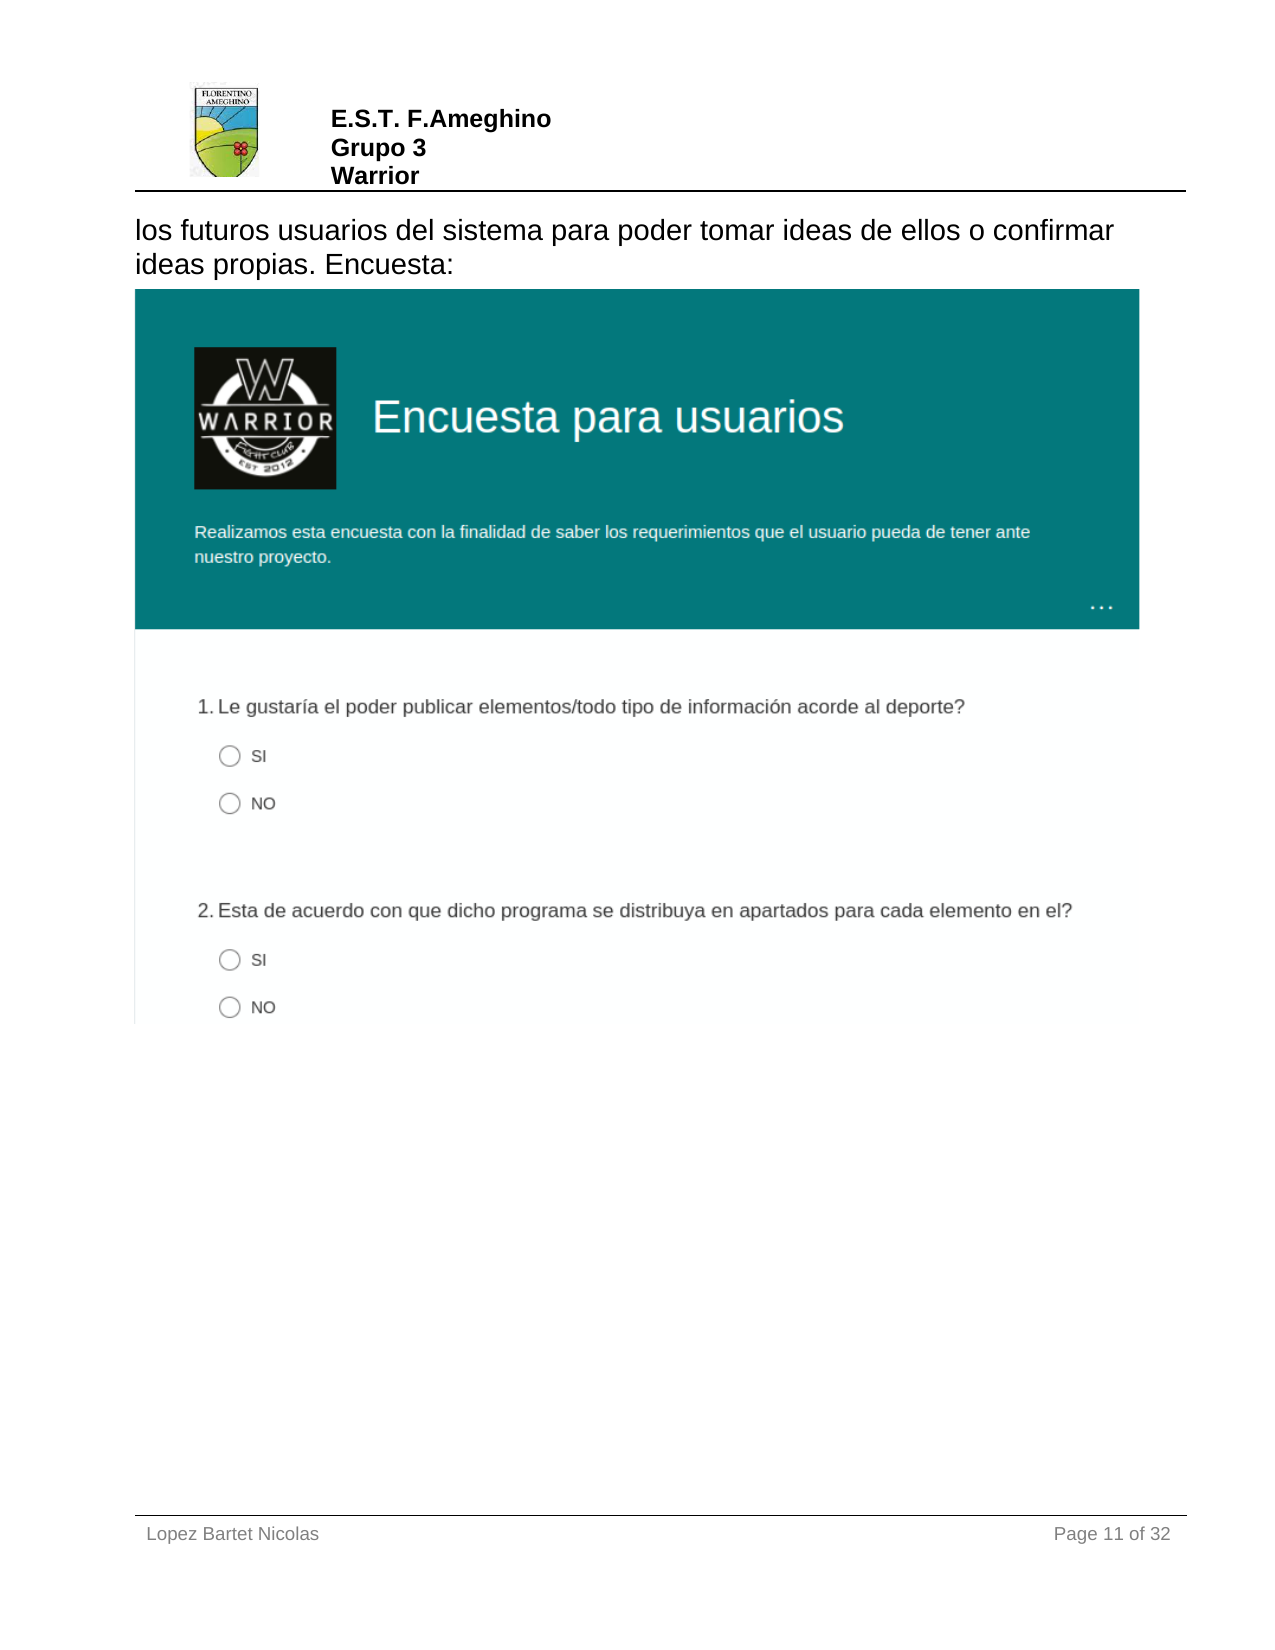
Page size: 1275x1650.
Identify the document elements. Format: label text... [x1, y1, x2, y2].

picture [189, 82, 260, 177]
picture [134, 289, 1140, 1024]
text los futuros usuarios del sistema para poder tomar ideas de ellos o confirmar ideas propias. Encuesta: [135, 213, 1140, 280]
